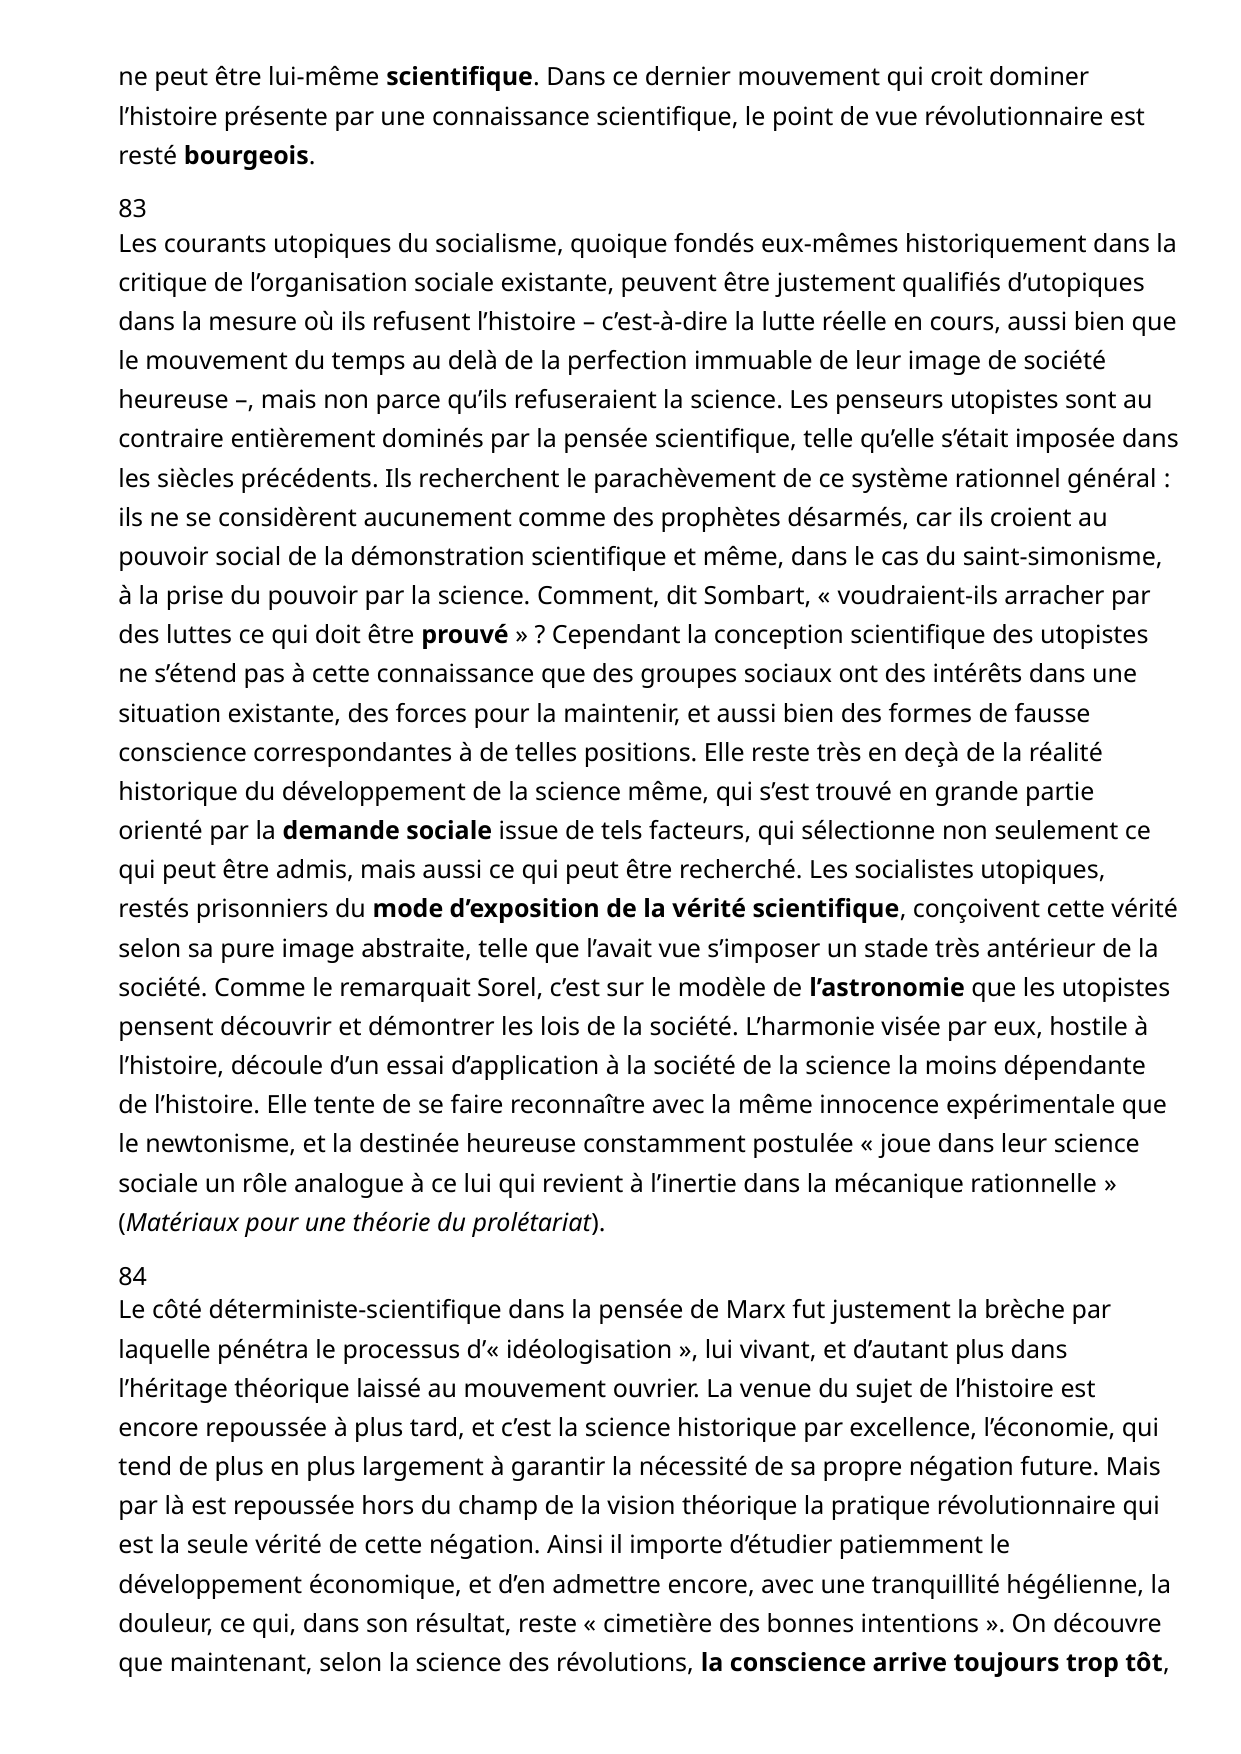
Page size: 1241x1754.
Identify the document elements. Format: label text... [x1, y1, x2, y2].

text 84 [118, 1258, 1181, 1292]
text 83 [118, 191, 1181, 225]
text Le côté déterministe-scientifique dans la pensée de Marx fut justement la brèche par laquelle pénétra le processus d’« idéologisation », lui vivant, et d’autant plus dans l’héritage théorique laissé au mouvement ouvrier. La venue du sujet de l’histoire est encore repoussée à plus tard, et c’est la science historique par excellence, l’économie, qui tend de plus en plus largement à garantir la nécessité de sa propre négation future. Mais par là est repoussée hors du champ de la vision théorique la pratique révolutionnaire qui est la seule vérité de cette négation. Ainsi il importe d’étudier patiemment le développement économique, et d’en admettre encore, avec une tranquillité hégélienne, la douleur, ce qui, dans son résultat, reste « cimetière des bonnes intentions ». On découvre que maintenant, selon la science des révolutions, la conscience arrive toujours trop tôt, [118, 1292, 1181, 1679]
text Les courants utopiques du socialisme, quoique fondés eux-mêmes historiquement dans la critique de l’organisation sociale existante, peuvent être justement qualifiés d’utopiques dans la mesure où ils refusent l’histoire – c’est-à-dire la lutte réelle en cours, aussi bien que le mouvement du temps au delà de la perfection immuable de leur image de société heureuse –, mais non parce qu’ils refuseraient la science. Les penseurs utopistes sont au contraire entièrement dominés par la pensée scientifique, telle qu’elle s’était imposée dans les siècles précédents. Ils recherchent le parachèvement de ce système rationnel général : ils ne se considèrent aucunement comme des prophètes désarmés, car ils croient au pouvoir social de la démonstration scientifique et même, dans le cas du saint-simonisme, à la prise du pouvoir par la science. Comment, dit Sombart, « voudraient-ils arracher par des luttes ce qui doit être prouvé » ? Cependant la conception scientifique des utopistes ne s’étend pas à cette connaissance que des groupes sociaux ont des intérêts dans une situation existante, des forces pour la maintenir, et aussi bien des formes de fausse conscience correspondantes à de telles positions. Elle reste très en deçà de la réalité historique du développement de la science même, qui s’est trouvé en grande partie orienté par la demande sociale issue de tels facteurs, qui sélectionne non seulement ce qui peut être admis, mais aussi ce qui peut être recherché. Les socialistes utopiques, restés prisonniers du mode d’exposition de la vérité scientifique, conçoivent cette vérité selon sa pure image abstraite, telle que l’avait vue s’imposer un stade très antérieur de la société. Comme le remarquait Sorel, c’est sur le modèle de l’astronomie que les utopistes pensent découvrir et démontrer les lois de la société. L’harmonie visée par eux, hostile à l’histoire, découle d’un essai d’application à la société de la science la moins dépendante de l’histoire. Elle tente de se faire reconnaître avec la même innocence expérimentale que le newtonisme, et la destinée heureuse constamment postulée « joue dans leur science sociale un rôle analogue à ce lui qui revient à l’inertie dans la mécanique rationnelle » (Matériaux pour une théorie du prolétariat). [118, 225, 1181, 1238]
text ne peut être lui-même scientifique. Dans ce dernier mouvement qui croit dominer l’histoire présente par une connaissance scientifique, le point de vue révolutionnaire est resté bourgeois. [118, 59, 1181, 171]
